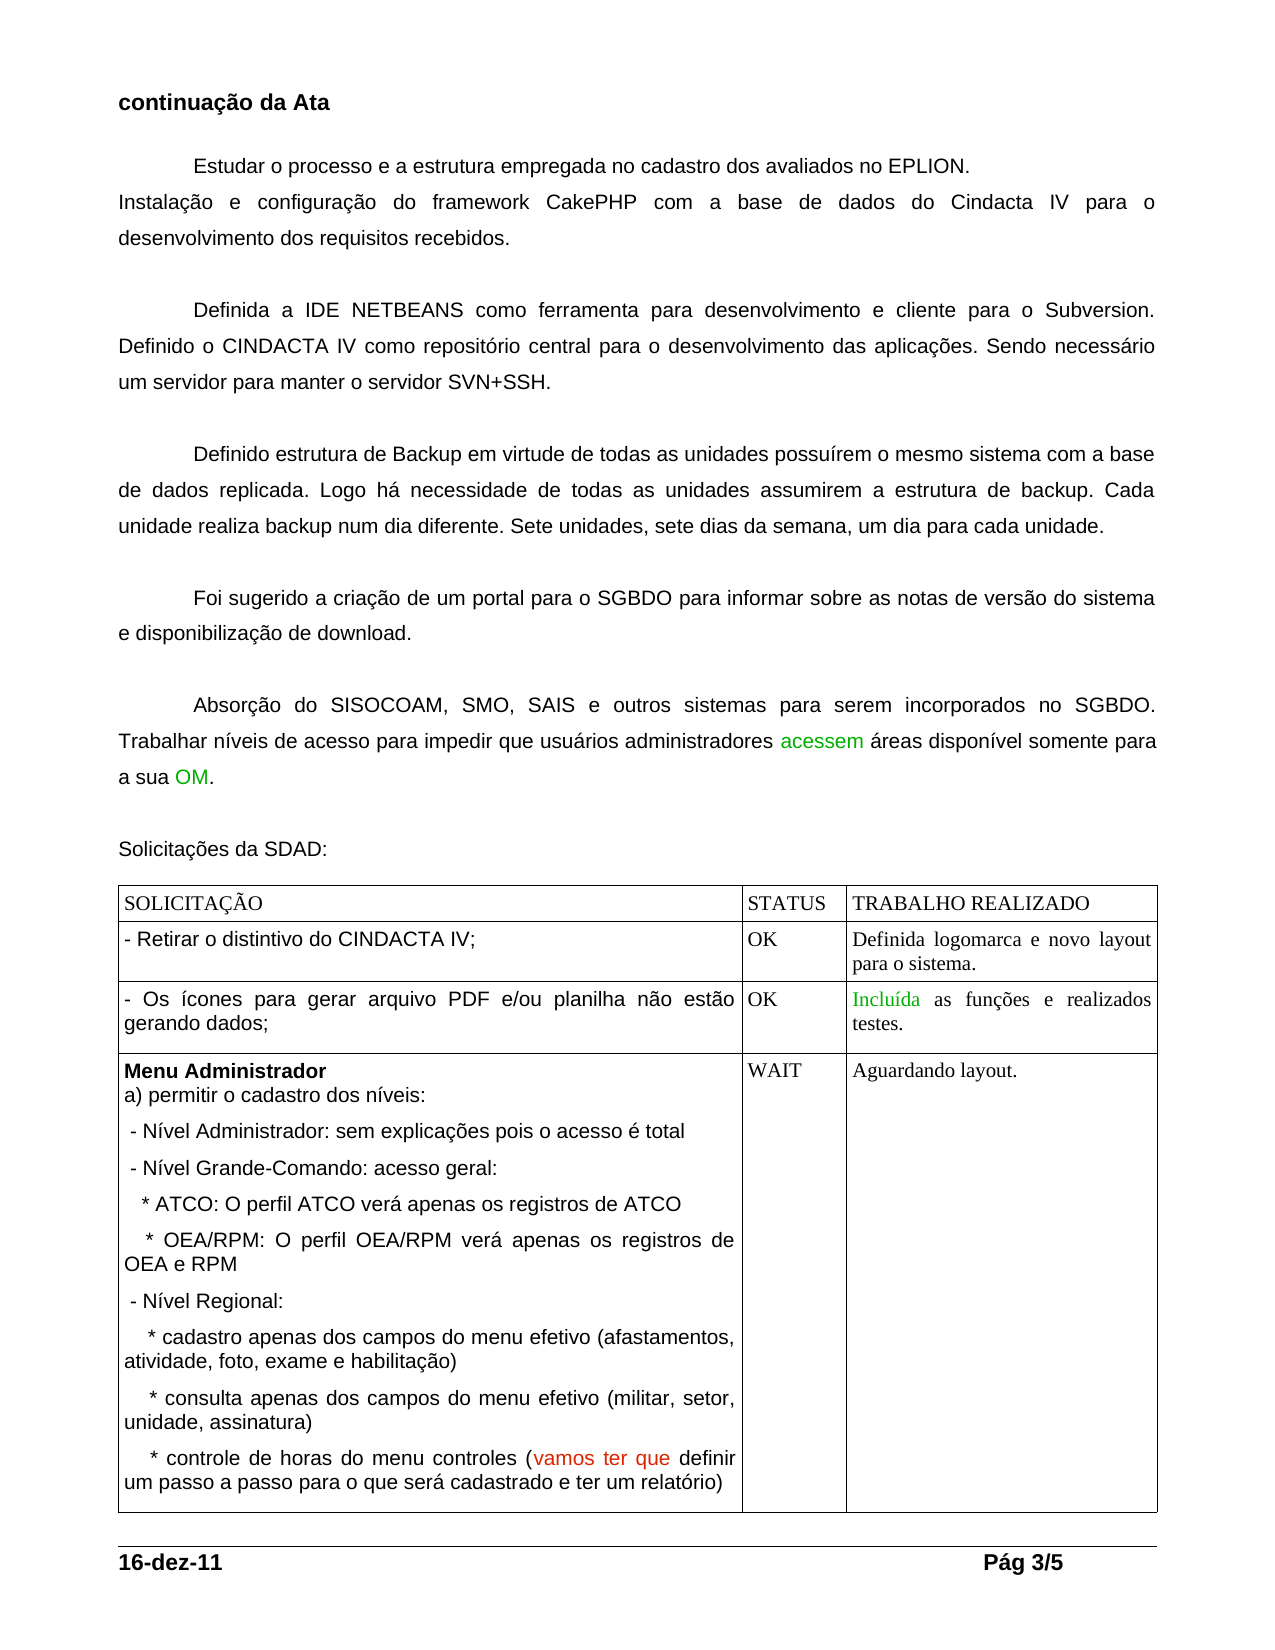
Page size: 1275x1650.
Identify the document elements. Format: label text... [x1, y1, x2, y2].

text Solicitações da SDAD: [118, 837, 1157, 861]
table_header TRABALHO REALIZADO [847, 886, 1157, 921]
table_cell Definida logomarca e novo layout para o sistema. [847, 922, 1157, 981]
table_cell OK [743, 922, 846, 981]
text Estudar o processo e a estrutura empregada no cadastro dos avaliados no EPLION. [118, 154, 1157, 178]
table_cell - Os ícones para gerar arquivo PDF e/ou planilha não estão gerando dados; [119, 982, 742, 1053]
table_header SOLICITAÇÃO [119, 886, 742, 921]
text Absorção do SISOCOAM, SMO, SAIS e outros sistemas para serem incorporados no SGBDO. Trabalhar níveis de acesso para impedir que usuários administradores acessem áreas disponível somente para a sua OM. [118, 693, 1157, 789]
table_cell Aguardando layout. [847, 1054, 1157, 1512]
table_cell Incluída as funções e realizados testes. [847, 982, 1157, 1053]
table_header STATUS [743, 886, 846, 921]
text Instalação e configuração do framework CakePHP com a base de dados do Cindacta IV para o desenvolvimento dos requisitos recebidos. [118, 190, 1157, 250]
table_cell Menu Administrador a) permitir o cadastro dos níveis: - Nível Administrador: sem explicações pois o acesso é total - Nível Grande-Comando: acesso geral: * ATCO: O perfil ATCO verá apenas os registros de ATCO * OEA/RPM: O perfil OEA/RPM verá apenas os registros de OEA e RPM - Nível Regional: * cadastro apenas dos campos do menu efetivo (afastamentos, atividade, foto, exame e habilitação) * consulta apenas dos campos do menu efetivo (militar, setor, unidade, assinatura) * controle de horas do menu controles (vamos ter que definir um passo a passo para o que será cadastrado e ter um relatório) [119, 1054, 742, 1512]
table_cell WAIT [743, 1054, 846, 1512]
text Foi sugerido a criação de um portal para o SGBDO para informar sobre as notas de versão do sistema e disponibilização de download. [118, 585, 1157, 645]
text Definida a IDE NETBEANS como ferramenta para desenvolvimento e cliente para o Subversion. Definido o CINDACTA IV como repositório central para o desenvolvimento das aplicações. Sendo necessário um servidor para manter o servidor SVN+SSH. [118, 298, 1157, 394]
table_cell - Retirar o distintivo do CINDACTA IV; [119, 922, 742, 981]
text Definido estrutura de Backup em virtude de todas as unidades possuírem o mesmo sistema com a base de dados replicada. Logo há necessidade de todas as unidades assumirem a estrutura de backup. Cada unidade realiza backup num dia diferente. Sete unidades, sete dias da semana, um dia para cada unidade. [118, 442, 1157, 537]
table_cell OK [743, 982, 846, 1053]
